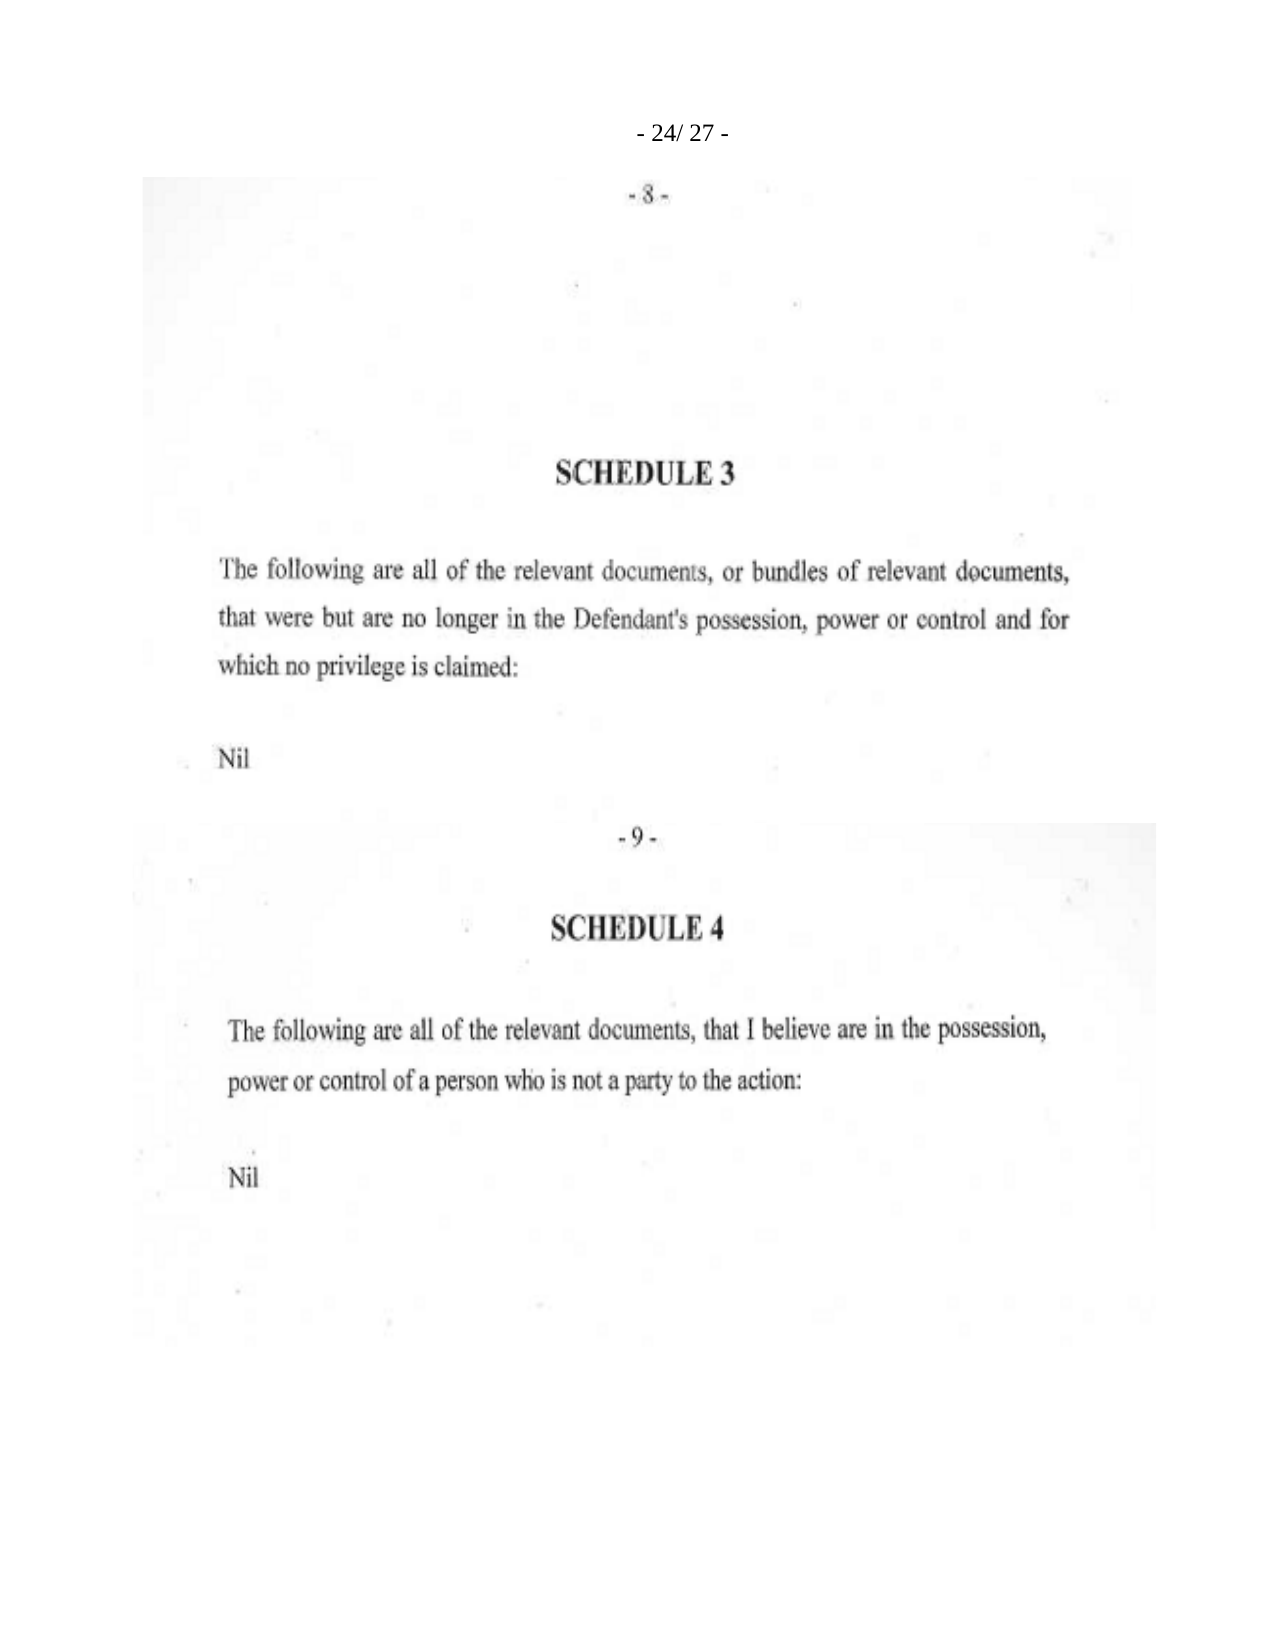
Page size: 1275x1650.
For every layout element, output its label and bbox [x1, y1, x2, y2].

picture [132, 177, 1157, 1347]
